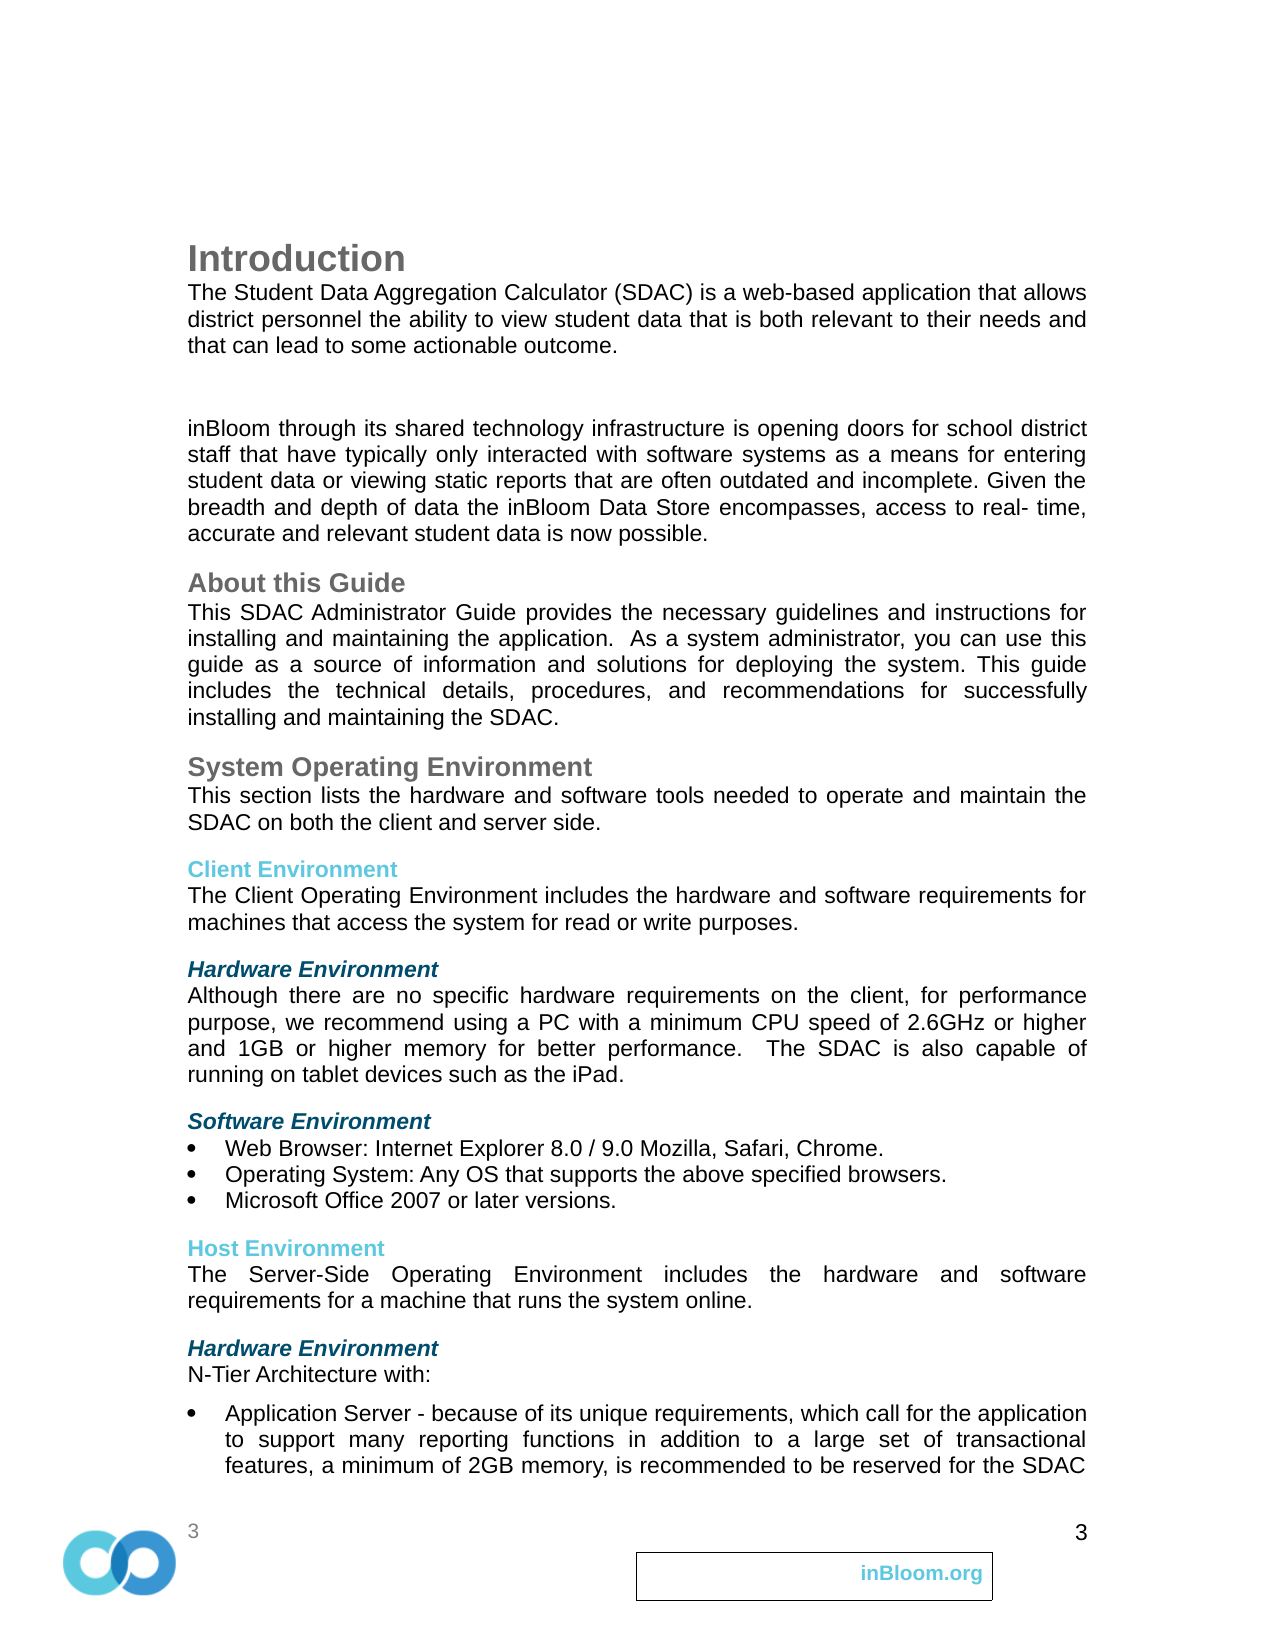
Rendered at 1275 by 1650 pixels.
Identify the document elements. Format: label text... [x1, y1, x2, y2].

subtitle System Operating Environment [187, 751, 1087, 782]
text The Student Data Aggregation Calculator (SDAC) is a web-based application that allows district personnel the ability to view student data that is both relevant to their needs and that can lead to some actionable outcome. [187, 279, 1087, 358]
text This section lists the hardware and software tools needed to operate and maintain the SDAC on both the client and server side. [187, 782, 1087, 835]
picture [53, 1518, 926, 1635]
text This SDAC Administrator Guide provides the necessary guidelines and instructions for installing and maintaining the application. As a system administrator, you can use this guide as a source of information and solutions for deploying the system. This guide includes the technical details, procedures, and recommendations for successfully installing and maintaining the SDAC. [187, 598, 1087, 730]
subtitle Client Environment [187, 856, 1087, 882]
subtitle Software Environment [187, 1108, 1087, 1135]
text N-Tier Architecture with: [187, 1361, 1087, 1387]
subtitle Hardware Environment [187, 956, 1087, 982]
list Application Server - because of its unique requirements, which call for the application to support many reporting functions in addition to a large set of transactional features, a minimum of 2GB memory, is recommended to be reserved for the SDAC [187, 1400, 1087, 1479]
subtitle About this Guide [187, 567, 1087, 598]
subtitle Introduction [187, 236, 1087, 279]
text Although there are no specific hardware requirements on the client, for performance purpose, we recommend using a PC with a minimum CPU speed of 2.6GHz or higher and 1GB or higher memory for better performance. The SDAC is also capable of running on tablet devices such as the iPad. [187, 982, 1087, 1087]
text inBloom through its shared technology infrastructure is opening doors for school district staff that have typically only interacted with software systems as a means for entering student data or viewing static reports that are often outdated and incomplete. Given the breadth and depth of data the inBloom Data Store encompasses, access to real- time, accurate and relevant student data is now possible. [187, 414, 1087, 546]
text The Server-Side Operating Environment includes the hardware and software requirements for a machine that runs the system online. [187, 1261, 1087, 1314]
text The Client Operating Environment includes the hardware and software requirements for machines that access the system for read or write purposes. [187, 882, 1087, 935]
list Microsoft Office 2007 or later versions. [187, 1187, 1087, 1214]
subtitle Host Environment [187, 1234, 1087, 1261]
subtitle Hardware Environment [187, 1334, 1087, 1361]
list Operating System: Any OS that supports the above specified browsers. [187, 1161, 1087, 1187]
list Web Browser: Internet Explorer 8.0 / 9.0 Mozilla, Safari, Chrome. [187, 1135, 1087, 1161]
